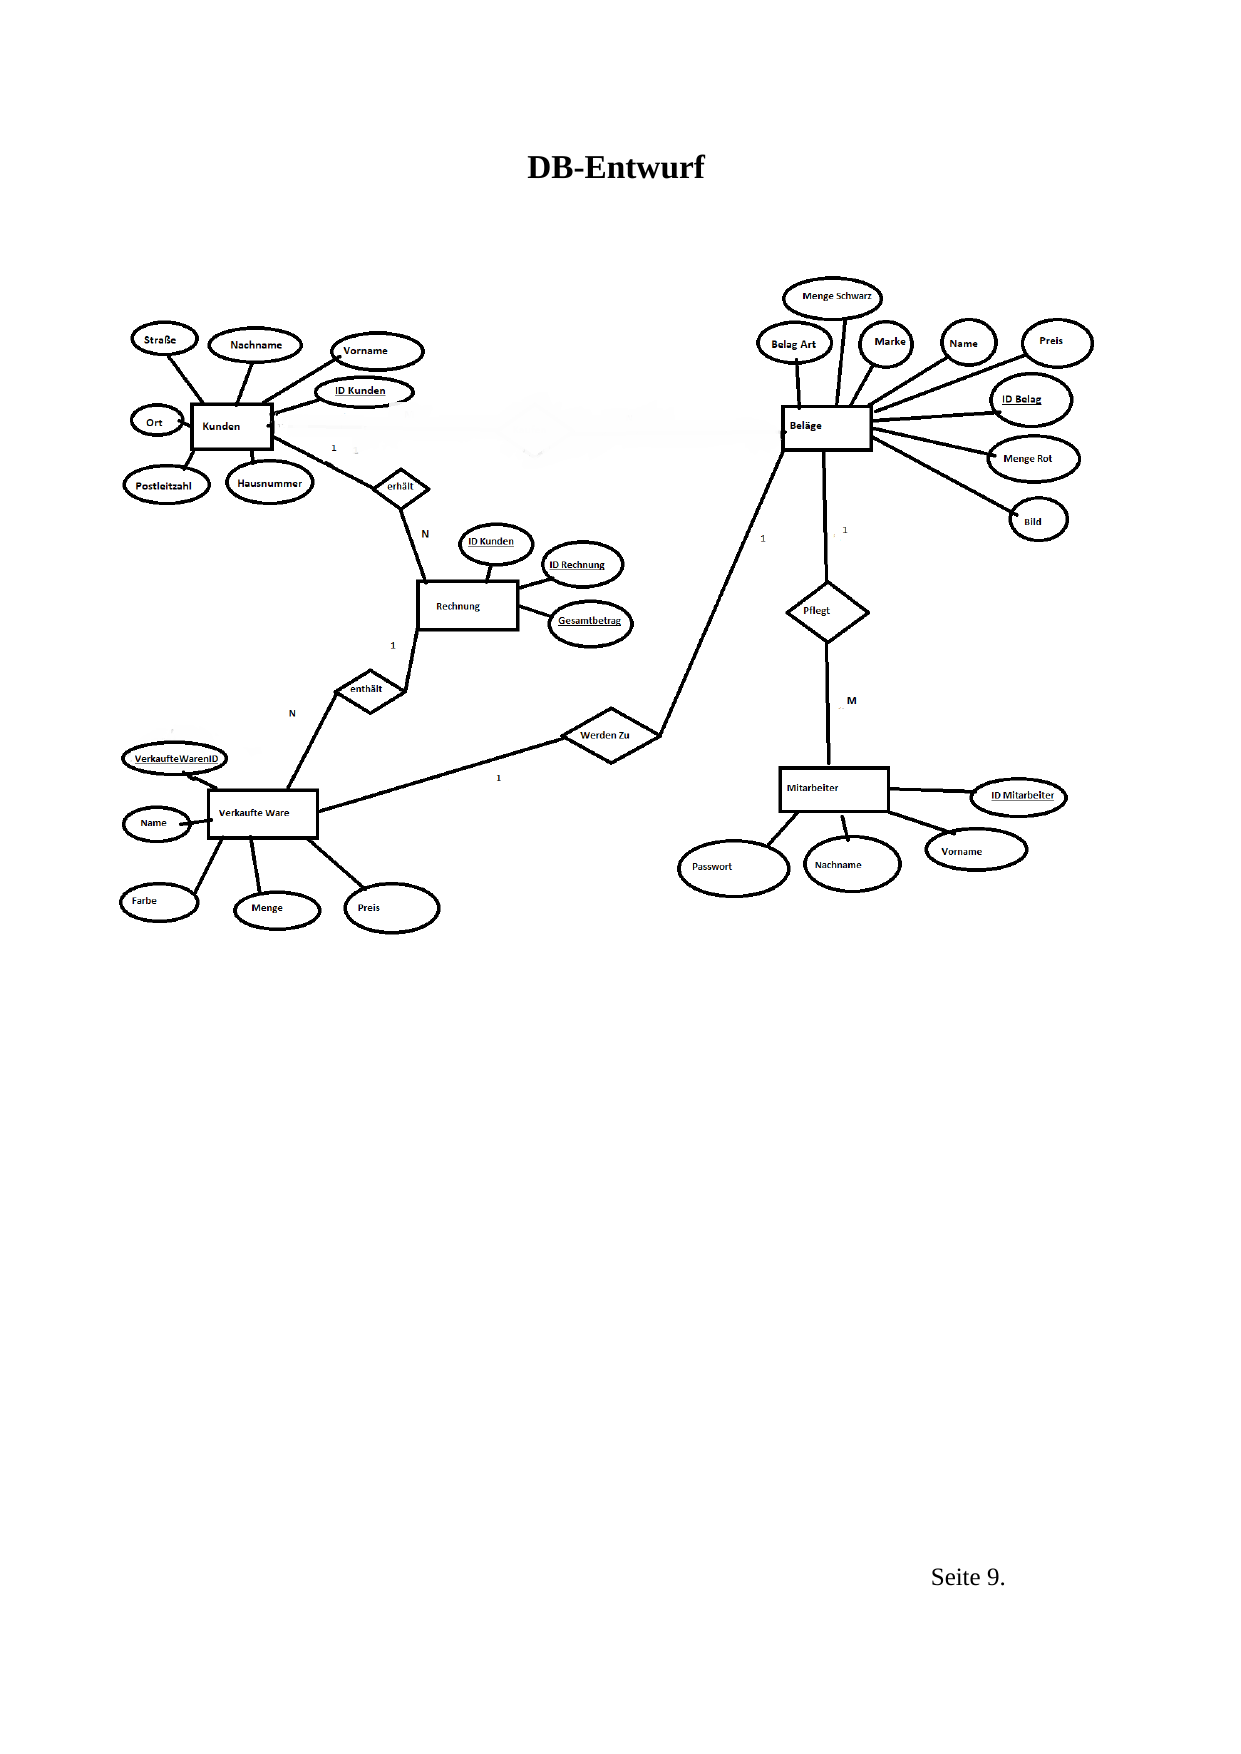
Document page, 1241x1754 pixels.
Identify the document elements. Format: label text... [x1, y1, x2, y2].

text Seite 9. [118, 1562, 1122, 1591]
picture [118, 271, 1123, 1074]
text DB-Entwurf [118, 147, 1122, 185]
